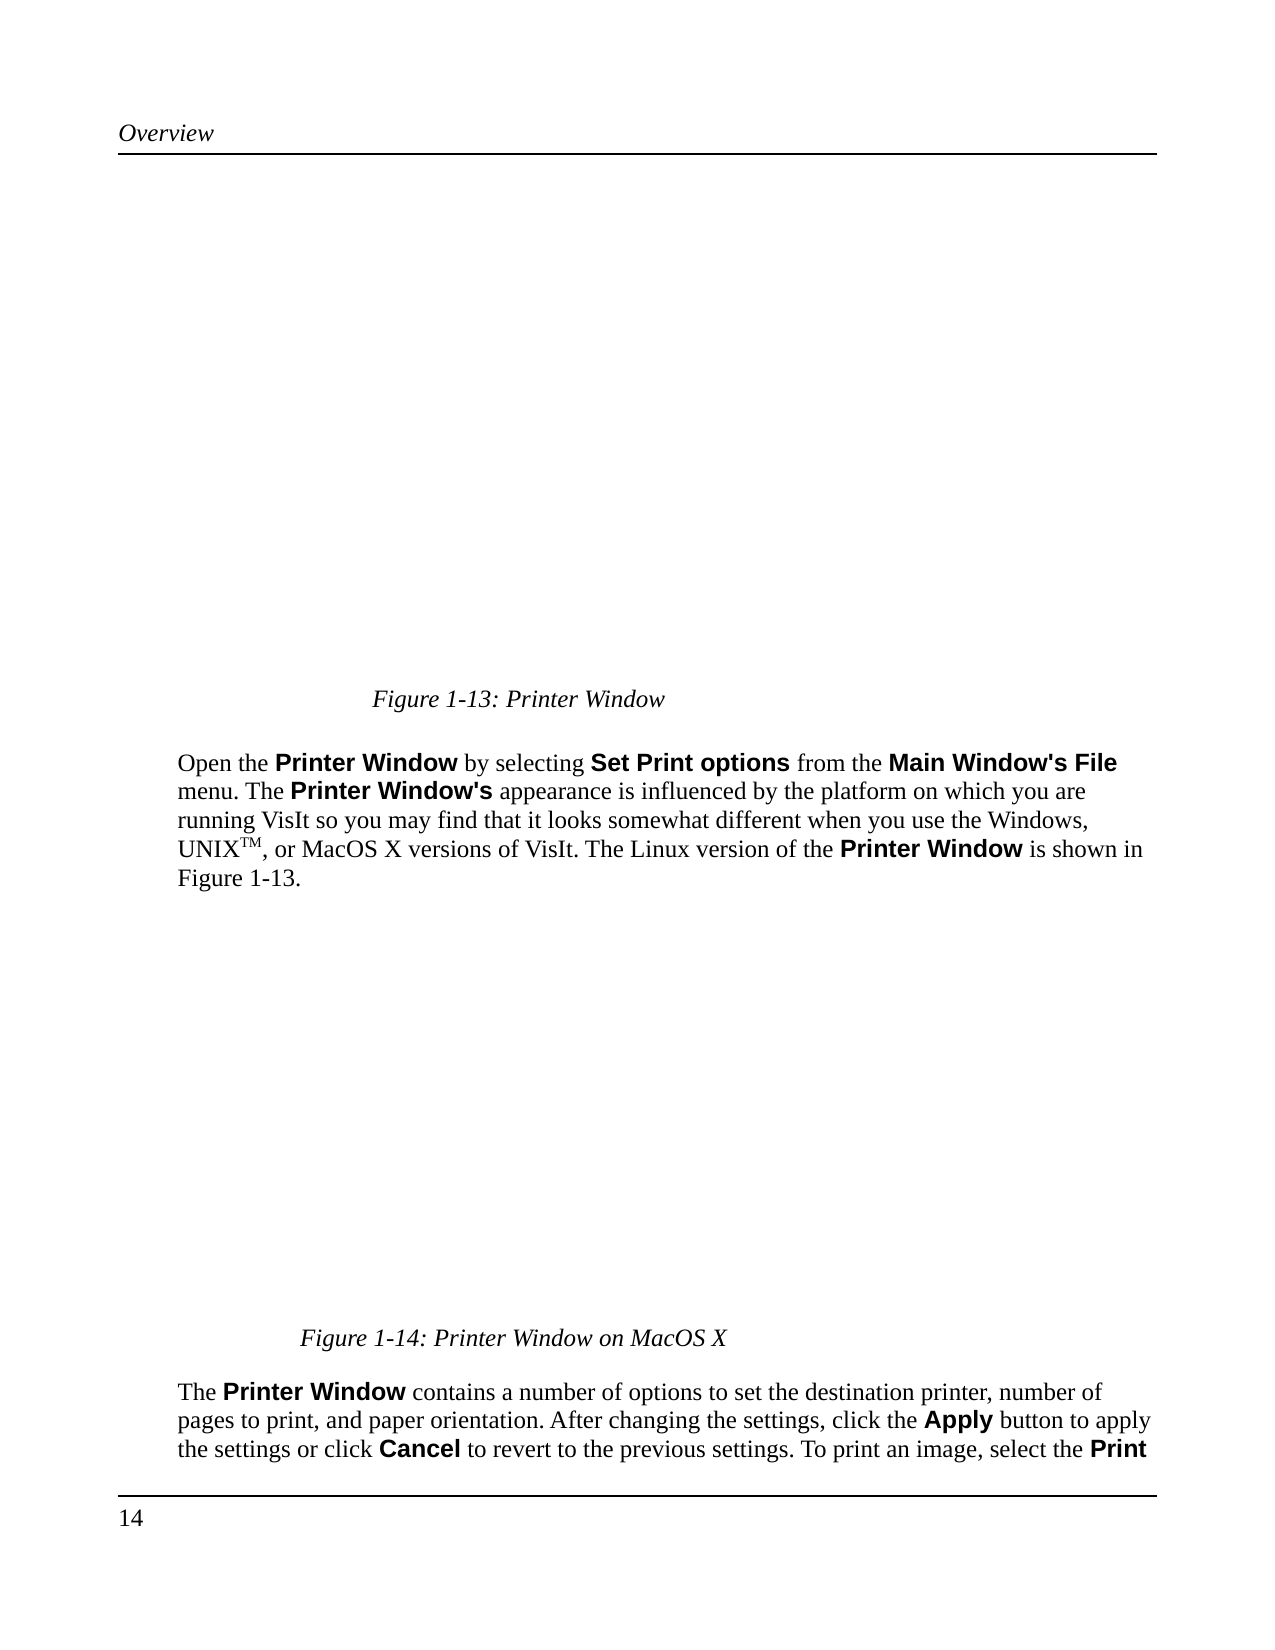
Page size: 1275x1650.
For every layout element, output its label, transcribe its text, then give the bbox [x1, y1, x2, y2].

text The Printer Window contains a number of options to set the destination printer, number of pages to print, and paper orientation. After changing the settings, click the Apply button to apply the settings or click Cancel to revert to the previous settings. To print an image, select the Print [177, 915, 1157, 1463]
text Figure : Printer Window on MacOS X [300, 1323, 975, 1352]
text Figure : Printer Window [372, 214, 903, 712]
text Open the Printer Window by selecting Set Print options from the Main Window's File menu. The Printer Window's appearance is influenced by the platform on which you are running VisIt so you may find that it looks somewhat different when you use the Windows, UNIXTM, or MacOS X versions of VisIt. The Linux version of the Printer Window is shown in Figure 1-13. [177, 185, 1157, 892]
